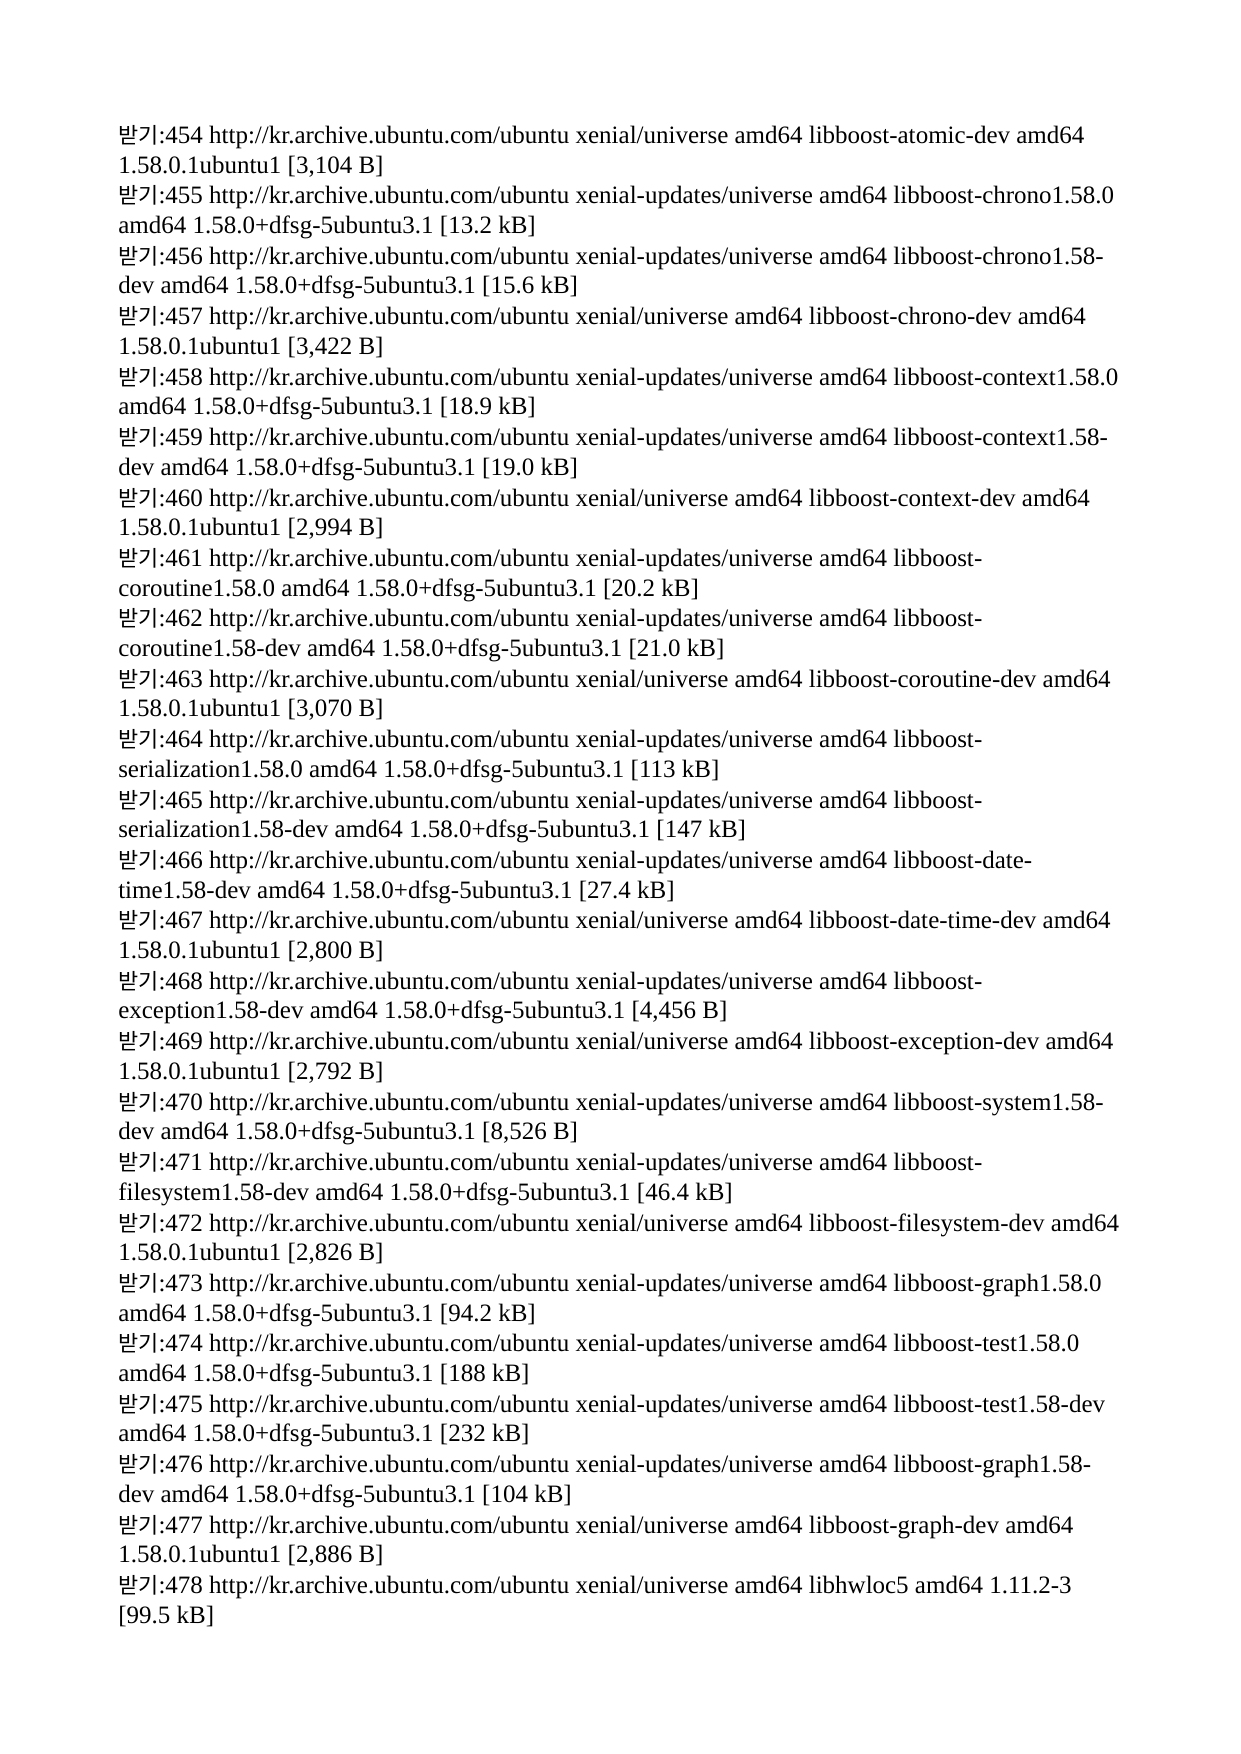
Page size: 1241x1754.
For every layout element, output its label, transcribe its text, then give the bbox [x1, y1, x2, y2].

text 받기:465 http://kr.archive.ubuntu.com/ubuntu xenial-updates/universe amd64 libboost-serialization1.58-dev amd64 1.58.0+dfsg-5ubuntu3.1 [147 kB] [118, 783, 1122, 843]
text 받기:460 http://kr.archive.ubuntu.com/ubuntu xenial/universe amd64 libboost-context-dev amd64 1.58.0.1ubuntu1 [2,994 B] [118, 481, 1122, 541]
text 받기:462 http://kr.archive.ubuntu.com/ubuntu xenial-updates/universe amd64 libboost-coroutine1.58-dev amd64 1.58.0+dfsg-5ubuntu3.1 [21.0 kB] [118, 601, 1122, 662]
text 받기:478 http://kr.archive.ubuntu.com/ubuntu xenial/universe amd64 libhwloc5 amd64 1.11.2-3 [99.5 kB] [118, 1568, 1122, 1628]
text 받기:476 http://kr.archive.ubuntu.com/ubuntu xenial-updates/universe amd64 libboost-graph1.58-dev amd64 1.58.0+dfsg-5ubuntu3.1 [104 kB] [118, 1447, 1122, 1508]
text 받기:466 http://kr.archive.ubuntu.com/ubuntu xenial-updates/universe amd64 libboost-date-time1.58-dev amd64 1.58.0+dfsg-5ubuntu3.1 [27.4 kB] [118, 843, 1122, 903]
text 받기:458 http://kr.archive.ubuntu.com/ubuntu xenial-updates/universe amd64 libboost-context1.58.0 amd64 1.58.0+dfsg-5ubuntu3.1 [18.9 kB] [118, 360, 1122, 420]
text 받기:459 http://kr.archive.ubuntu.com/ubuntu xenial-updates/universe amd64 libboost-context1.58-dev amd64 1.58.0+dfsg-5ubuntu3.1 [19.0 kB] [118, 420, 1122, 481]
text 받기:461 http://kr.archive.ubuntu.com/ubuntu xenial-updates/universe amd64 libboost-coroutine1.58.0 amd64 1.58.0+dfsg-5ubuntu3.1 [20.2 kB] [118, 541, 1122, 601]
text 받기:464 http://kr.archive.ubuntu.com/ubuntu xenial-updates/universe amd64 libboost-serialization1.58.0 amd64 1.58.0+dfsg-5ubuntu3.1 [113 kB] [118, 722, 1122, 783]
text 받기:456 http://kr.archive.ubuntu.com/ubuntu xenial-updates/universe amd64 libboost-chrono1.58-dev amd64 1.58.0+dfsg-5ubuntu3.1 [15.6 kB] [118, 239, 1122, 299]
text 받기:470 http://kr.archive.ubuntu.com/ubuntu xenial-updates/universe amd64 libboost-system1.58-dev amd64 1.58.0+dfsg-5ubuntu3.1 [8,526 B] [118, 1085, 1122, 1145]
text 받기:477 http://kr.archive.ubuntu.com/ubuntu xenial/universe amd64 libboost-graph-dev amd64 1.58.0.1ubuntu1 [2,886 B] [118, 1508, 1122, 1568]
text 받기:469 http://kr.archive.ubuntu.com/ubuntu xenial/universe amd64 libboost-exception-dev amd64 1.58.0.1ubuntu1 [2,792 B] [118, 1024, 1122, 1085]
text 받기:463 http://kr.archive.ubuntu.com/ubuntu xenial/universe amd64 libboost-coroutine-dev amd64 1.58.0.1ubuntu1 [3,070 B] [118, 662, 1122, 722]
text 받기:468 http://kr.archive.ubuntu.com/ubuntu xenial-updates/universe amd64 libboost-exception1.58-dev amd64 1.58.0+dfsg-5ubuntu3.1 [4,456 B] [118, 964, 1122, 1024]
text 받기:472 http://kr.archive.ubuntu.com/ubuntu xenial/universe amd64 libboost-filesystem-dev amd64 1.58.0.1ubuntu1 [2,826 B] [118, 1206, 1122, 1266]
text 받기:455 http://kr.archive.ubuntu.com/ubuntu xenial-updates/universe amd64 libboost-chrono1.58.0 amd64 1.58.0+dfsg-5ubuntu3.1 [13.2 kB] [118, 178, 1122, 239]
text 받기:471 http://kr.archive.ubuntu.com/ubuntu xenial-updates/universe amd64 libboost-filesystem1.58-dev amd64 1.58.0+dfsg-5ubuntu3.1 [46.4 kB] [118, 1145, 1122, 1206]
text 받기:475 http://kr.archive.ubuntu.com/ubuntu xenial-updates/universe amd64 libboost-test1.58-dev amd64 1.58.0+dfsg-5ubuntu3.1 [232 kB] [118, 1387, 1122, 1447]
text 받기:473 http://kr.archive.ubuntu.com/ubuntu xenial-updates/universe amd64 libboost-graph1.58.0 amd64 1.58.0+dfsg-5ubuntu3.1 [94.2 kB] [118, 1266, 1122, 1326]
text 받기:454 http://kr.archive.ubuntu.com/ubuntu xenial/universe amd64 libboost-atomic-dev amd64 1.58.0.1ubuntu1 [3,104 B] [118, 118, 1122, 178]
text 받기:474 http://kr.archive.ubuntu.com/ubuntu xenial-updates/universe amd64 libboost-test1.58.0 amd64 1.58.0+dfsg-5ubuntu3.1 [188 kB] [118, 1326, 1122, 1387]
text 받기:467 http://kr.archive.ubuntu.com/ubuntu xenial/universe amd64 libboost-date-time-dev amd64 1.58.0.1ubuntu1 [2,800 B] [118, 903, 1122, 964]
text 받기:457 http://kr.archive.ubuntu.com/ubuntu xenial/universe amd64 libboost-chrono-dev amd64 1.58.0.1ubuntu1 [3,422 B] [118, 299, 1122, 360]
